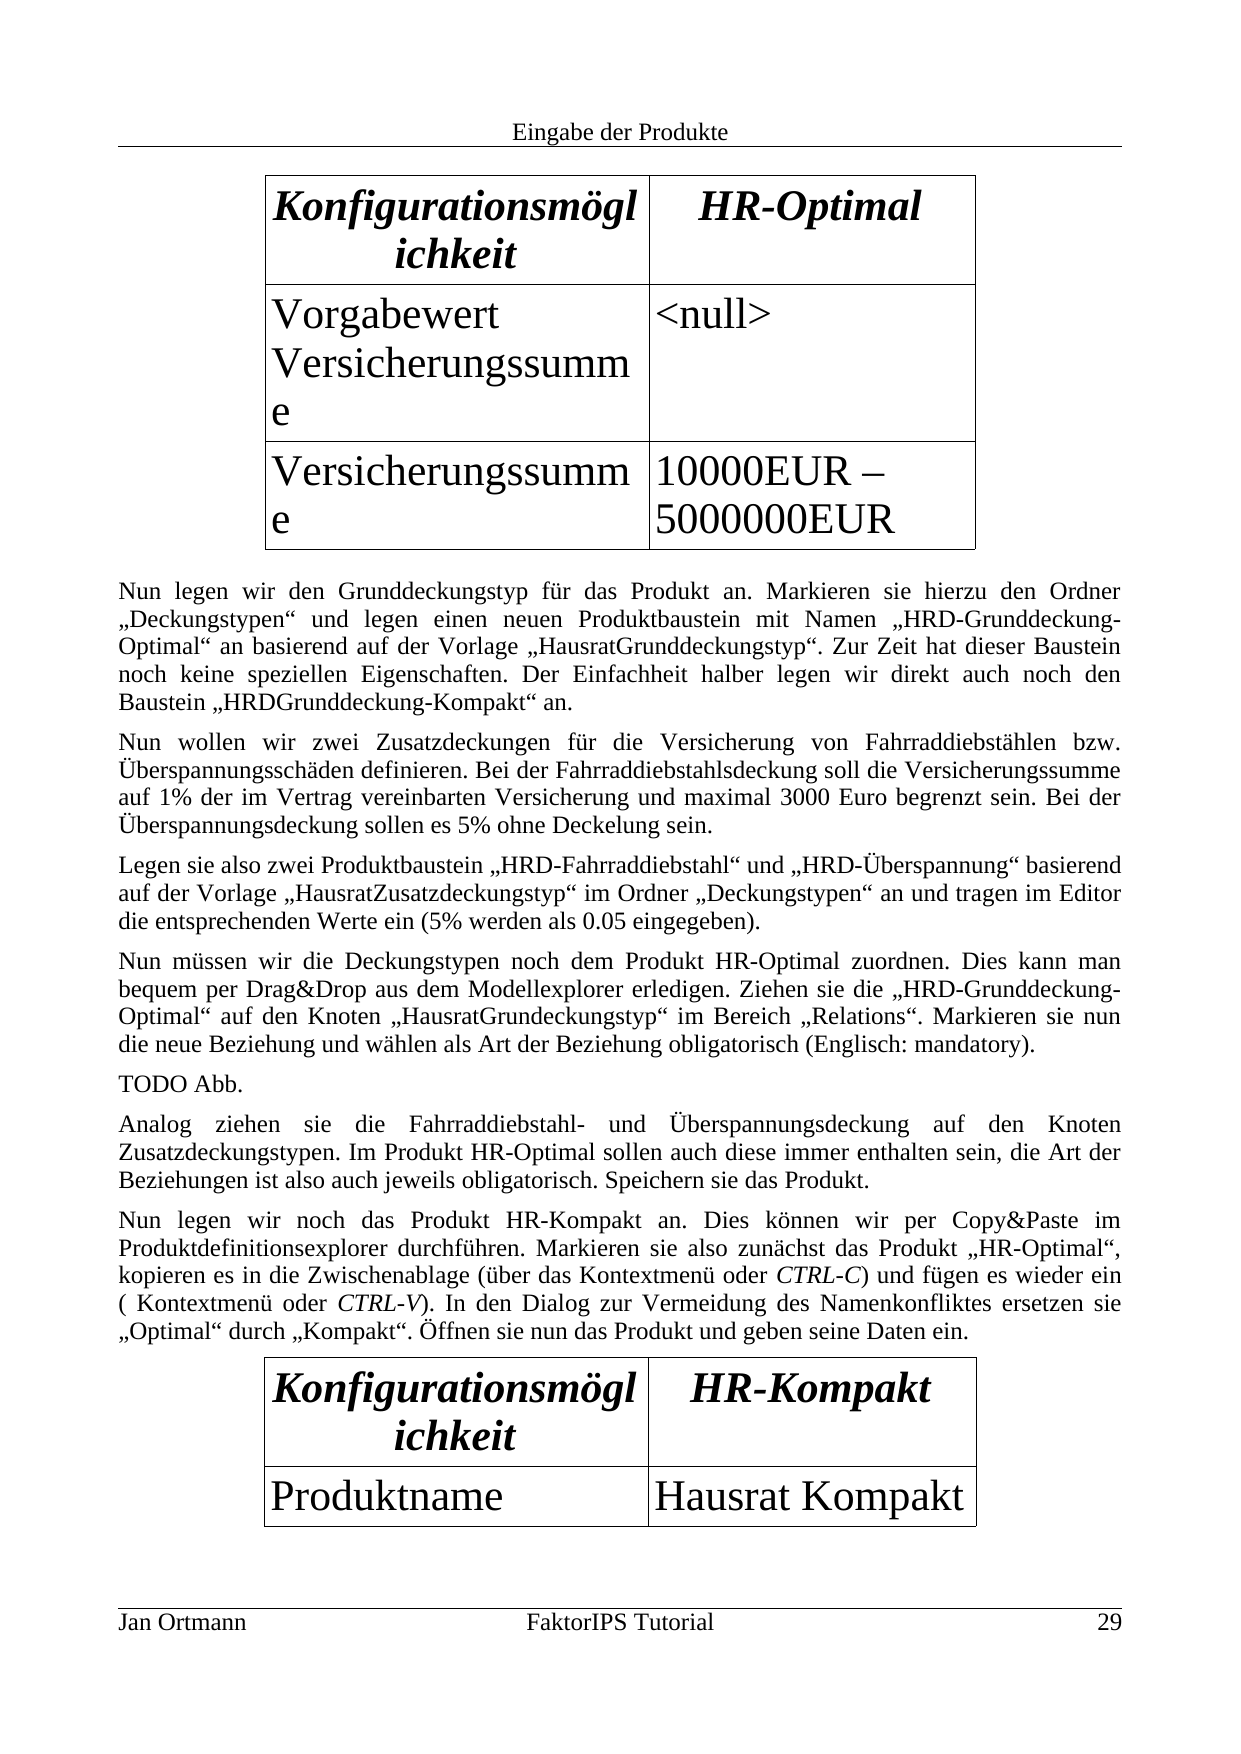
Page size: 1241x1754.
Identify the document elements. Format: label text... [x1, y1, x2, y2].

text Nun legen wir noch das Produkt HR-Kompakt an. Dies können wir per Copy&Paste im Produktdefinitionsexplorer durchführen. Markieren sie also zunächst das Produkt „HR-Optimal“, kopieren es in die Zwischenablage (über das Kontextmenü oder CTRL-C) und fügen es wieder ein ( Kontextmenü oder CTRL-V). In den Dialog zur Vermeidung des Namenkonfliktes ersetzen sie „Optimal“ durch „Kompakt“. Öffnen sie nun das Produkt und geben seine Daten ein. [118, 1206, 1122, 1345]
text TODO Abb. [118, 1070, 1122, 1098]
table_header HR-Optimal [650, 176, 975, 284]
table_cell Hausrat Kompakt [649, 1467, 976, 1526]
table_cell 10000EUR – 5000000EUR [650, 442, 975, 549]
text Analog ziehen sie die Fahrraddiebstahl- und Überspannungsdeckung auf den Knoten Zusatzdeckungstypen. Im Produkt HR-Optimal sollen auch diese immer enthalten sein, die Art der Beziehungen ist also auch jeweils obligatorisch. Speichern sie das Produkt. [118, 1111, 1122, 1194]
text Nun müssen wir die Deckungstypen noch dem Produkt HR-Optimal zuordnen. Dies kann man bequem per Drag&Drop aus dem Modellexplorer erledigen. Ziehen sie die „HRD-Grunddeckung-Optimal“ auf den Knoten „HausratGrundeckungstyp“ im Bereich „Relations“. Markieren sie nun die neue Beziehung und wählen als Art der Beziehung obligatorisch (Englisch: mandatory). [118, 947, 1122, 1058]
table_header Konfigurationsmöglichkeit [266, 176, 649, 284]
table_cell Vorgabewert Versicherungssumme [266, 285, 649, 441]
table_cell <null> [650, 285, 975, 441]
table_cell Versicherungssumme [266, 442, 649, 549]
text Legen sie also zwei Produktbaustein „HRD-Fahrraddiebstahl“ und „HRD-Überspannung“ basierend auf der Vorlage „HausratZusatzdeckungstyp“ im Ordner „Deckungstypen“ an und tragen im Editor die entsprechenden Werte ein (5% werden als 0.05 eingegeben). [118, 851, 1122, 934]
table_header Konfigurationsmöglichkeit [265, 1358, 648, 1466]
table_cell Produktname [265, 1467, 648, 1526]
text Nun wollen wir zwei Zusatzdeckungen für die Versicherung von Fahrraddiebstählen bzw. Überspannungsschäden definieren. Bei der Fahrraddiebstahlsdeckung soll die Versicherungssumme auf 1% der im Vertrag vereinbarten Versicherung und maximal 3000 Euro begrenzt sein. Bei der Überspannungsdeckung sollen es 5% ohne Deckelung sein. [118, 728, 1122, 839]
table_header HR-Kompakt [649, 1358, 976, 1466]
text Nun legen wir den Grunddeckungstyp für das Produkt an. Markieren sie hierzu den Ordner „Deckungstypen“ und legen einen neuen Produktbaustein mit Namen „HRD-Grunddeckung-Optimal“ an basierend auf der Vorlage „HausratGrunddeckungstyp“. Zur Zeit hat dieser Baustein noch keine speziellen Eigenschaften. Der Einfachheit halber legen wir direkt auch noch den Baustein „HRD­Grunddeckung‑Kompakt“ an. [118, 577, 1122, 716]
